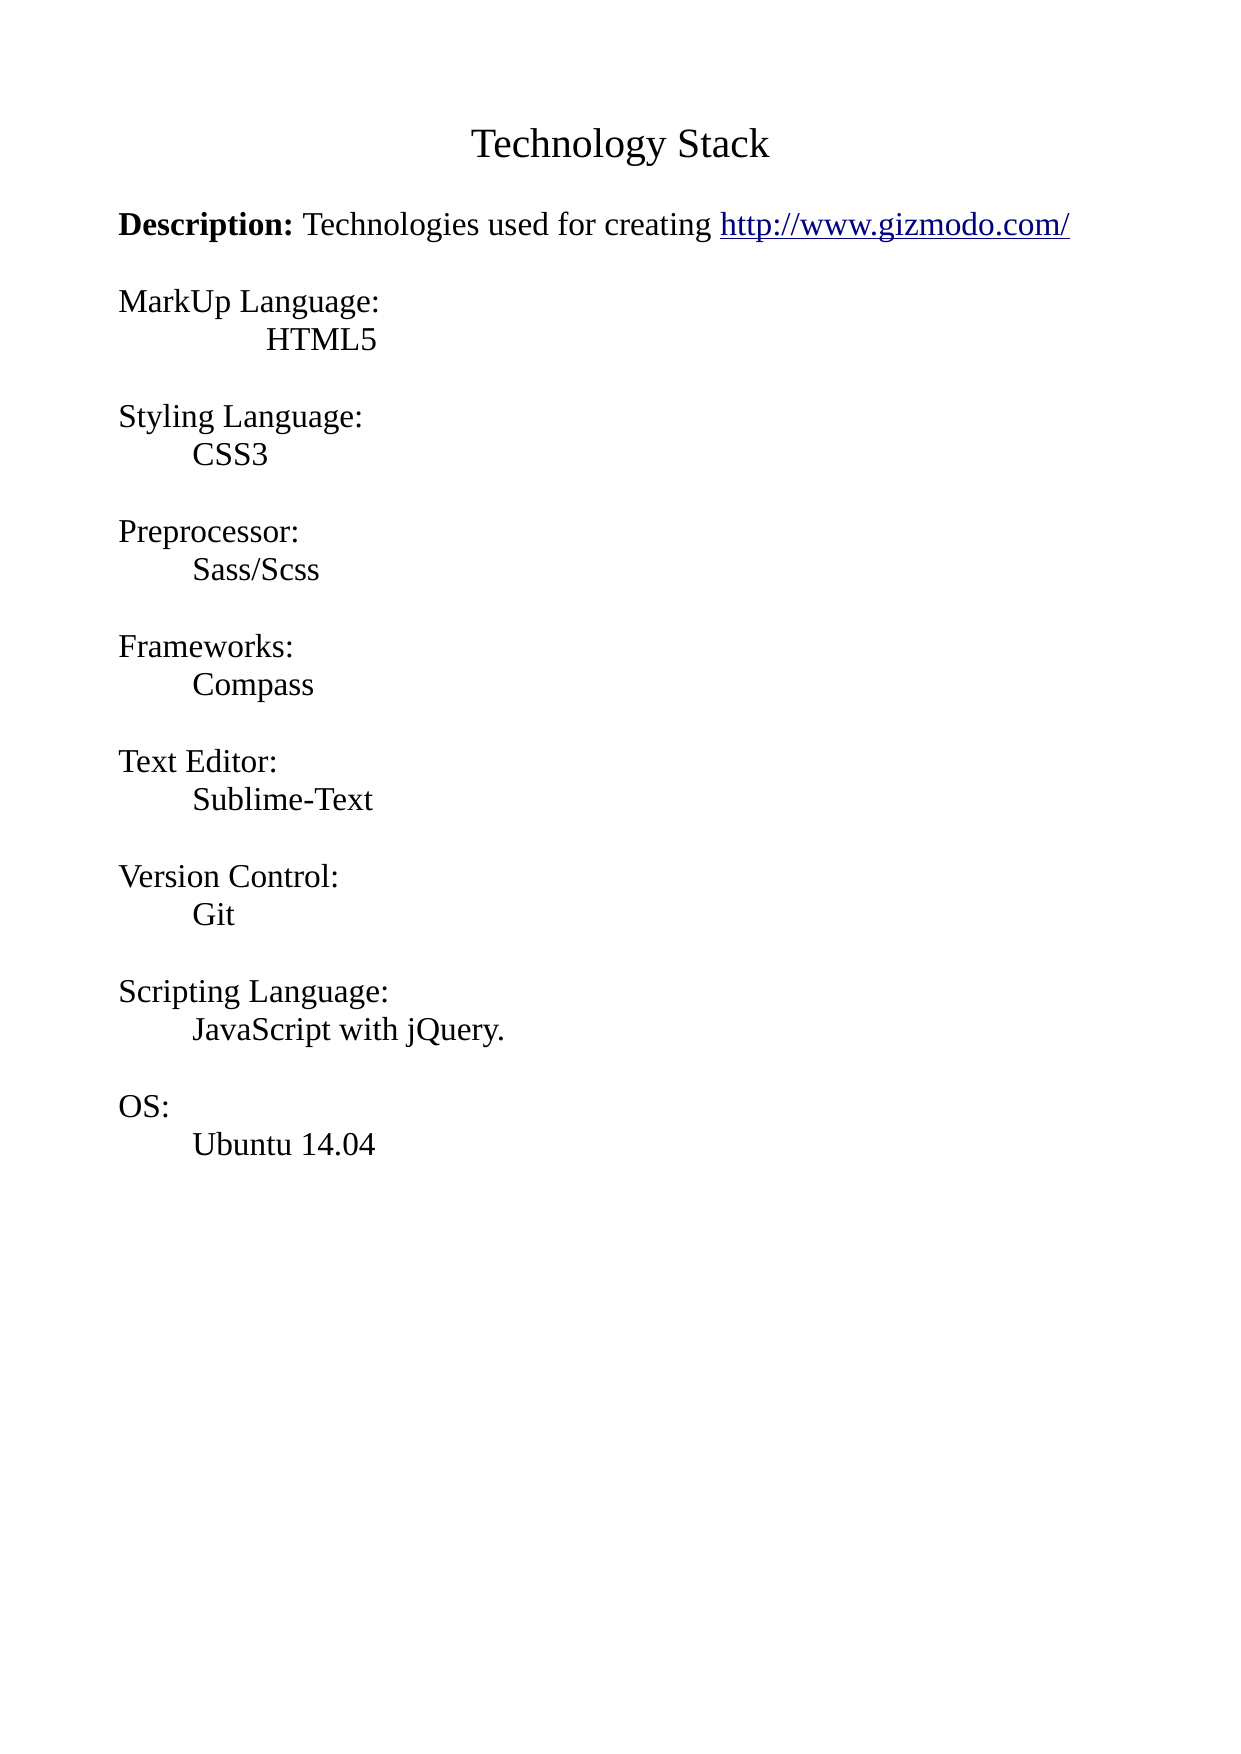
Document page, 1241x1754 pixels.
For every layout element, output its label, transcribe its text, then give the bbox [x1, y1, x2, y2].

text OS: Ubuntu 14.04 [118, 1086, 1122, 1163]
text HTML5 [118, 319, 1122, 358]
text Scripting Language: JavaScript with jQuery. [118, 971, 1122, 1048]
text Frameworks: [118, 626, 1122, 664]
text Preprocessor: [118, 511, 1122, 549]
text Description: Technologies used for creating http://www.gizmodo.com/ [118, 204, 1122, 243]
text CSS3 [118, 434, 1122, 473]
text Compass [118, 664, 1122, 703]
text Sublime-Text [118, 779, 1122, 818]
text Styling Language: [118, 396, 1122, 434]
text Version Control: Git [118, 856, 1122, 933]
text Technology Stack [118, 118, 1122, 166]
text MarkUp Language: [118, 281, 1122, 319]
text Text Editor: [118, 741, 1122, 779]
text Sass/Scss [118, 549, 1122, 588]
